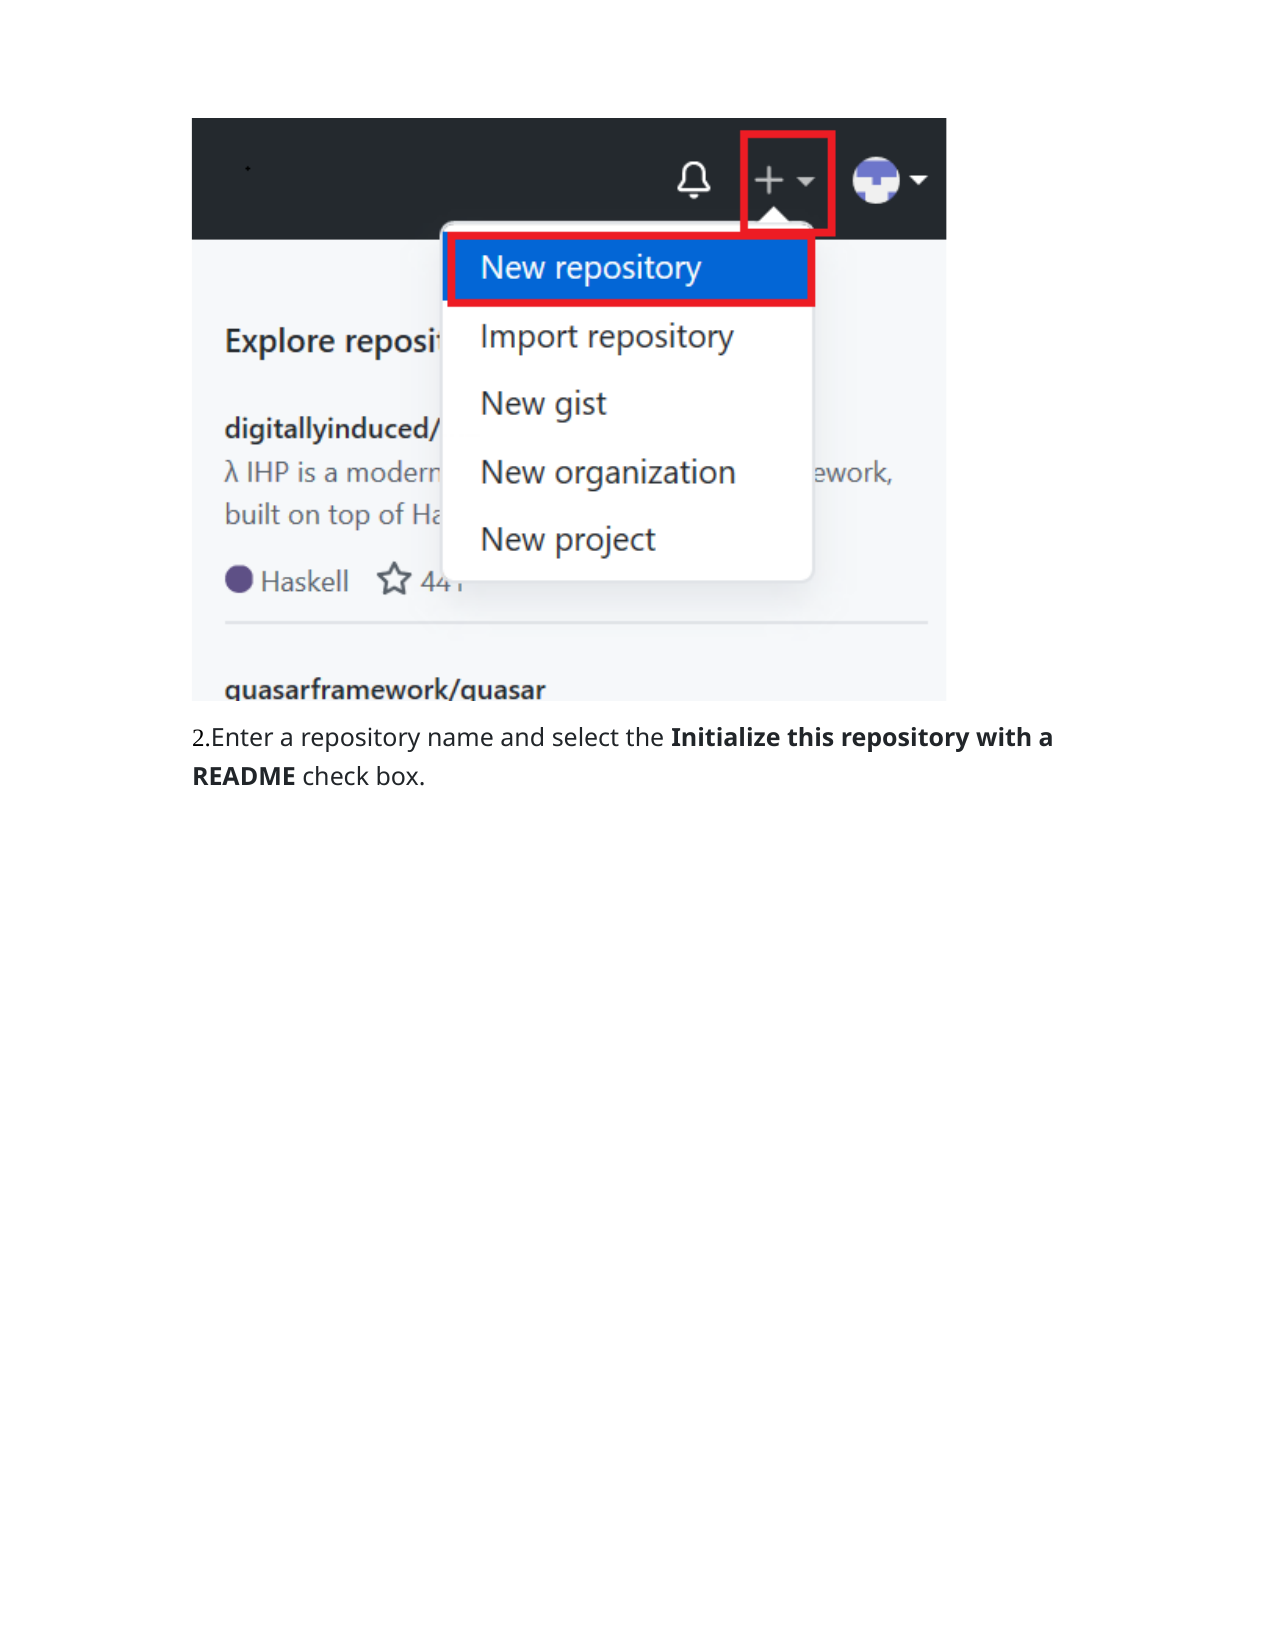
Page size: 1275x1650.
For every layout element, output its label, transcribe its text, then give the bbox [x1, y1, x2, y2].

picture [191, 118, 947, 701]
list Enter a repository name and select the Initialize this repository with a README check box. [118, 720, 1157, 793]
